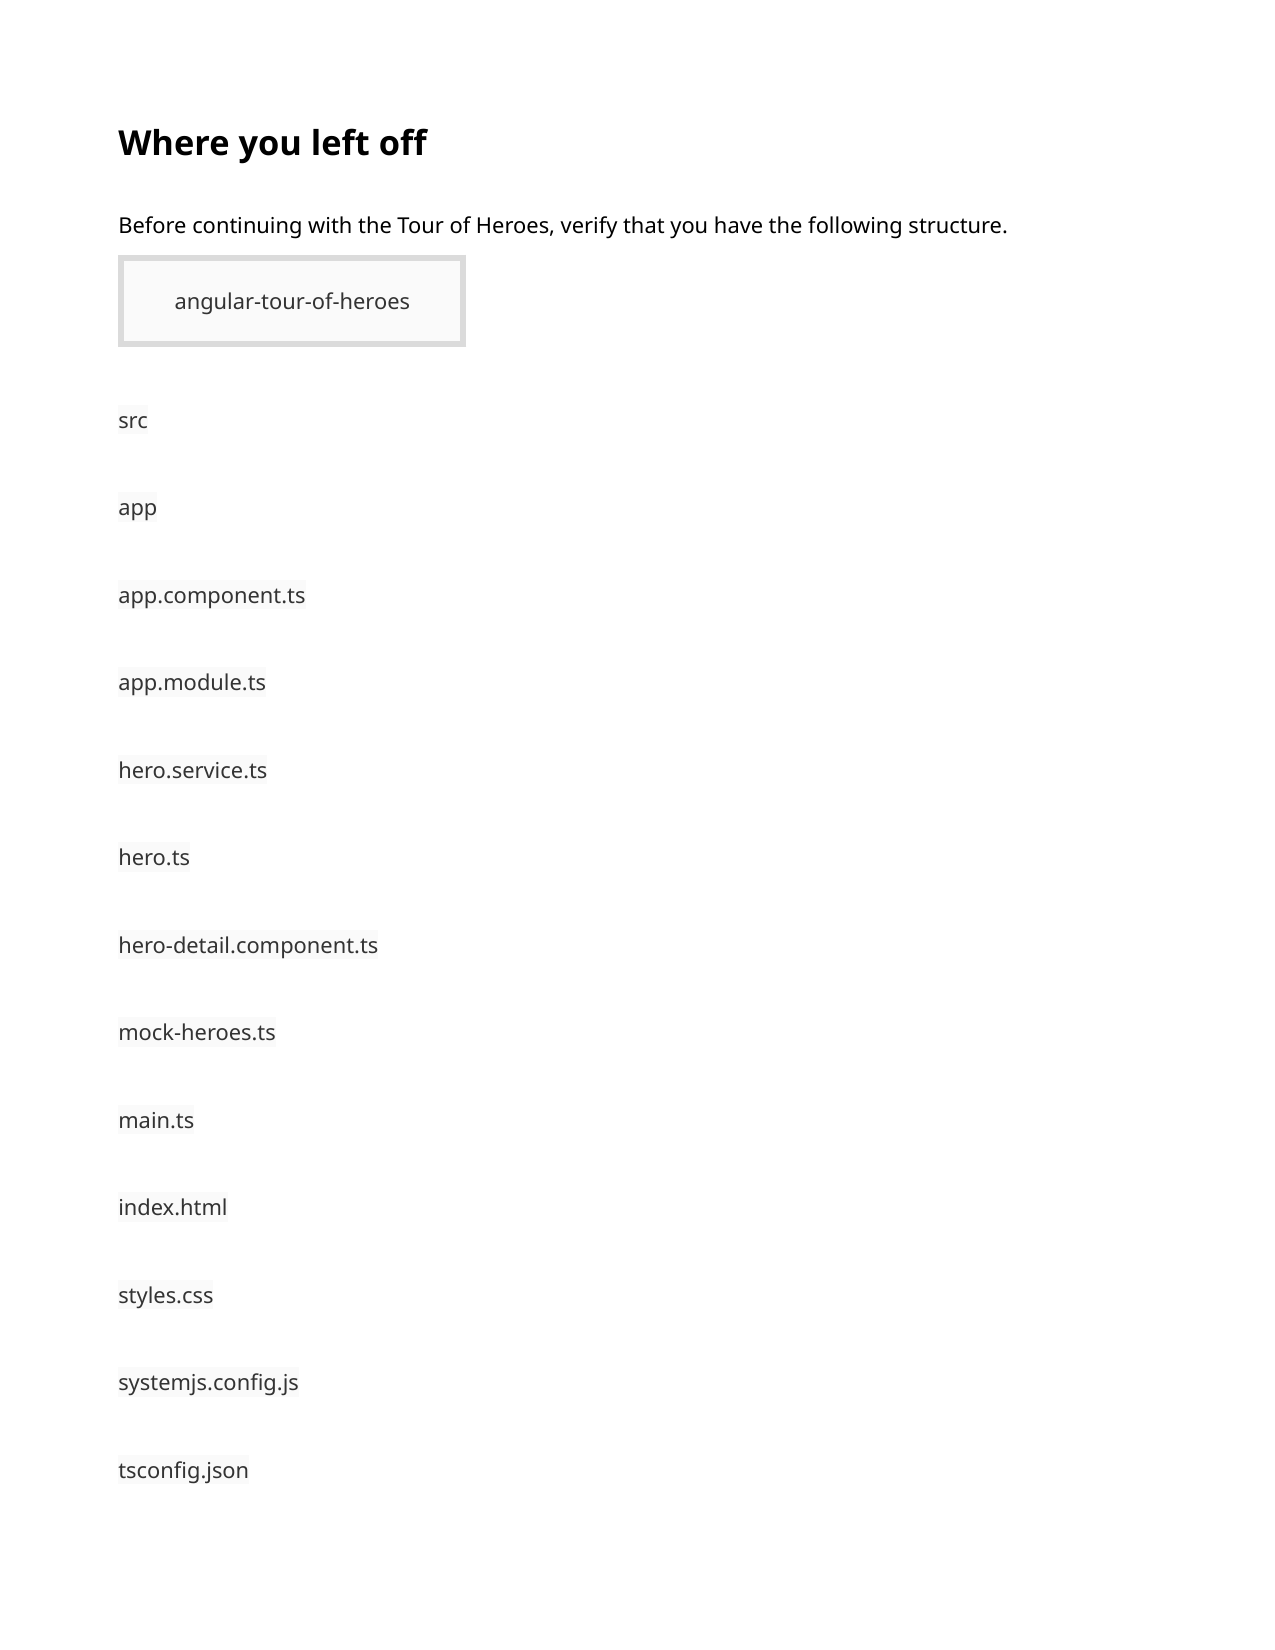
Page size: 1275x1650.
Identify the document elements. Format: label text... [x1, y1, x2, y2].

text index.html [118, 1172, 1157, 1222]
text Before continuing with the Tour of Heroes, verify that you have the following structure. [118, 202, 1157, 240]
subtitle Where you left off [118, 118, 1157, 165]
text styles.css [118, 1259, 1157, 1309]
text app.component.ts [118, 559, 1157, 609]
text tsconfig.json [118, 1434, 1157, 1484]
text systemjs.config.js [118, 1347, 1157, 1397]
text src [118, 384, 1157, 434]
text app [118, 472, 1157, 522]
text angular-tour-of-heroes [124, 261, 460, 341]
text hero-detail.component.ts [118, 909, 1157, 959]
text main.ts [118, 1084, 1157, 1134]
text app.module.ts [118, 647, 1157, 697]
text hero.service.ts [118, 734, 1157, 784]
text [466, 254, 1157, 347]
text hero.ts [118, 822, 1157, 872]
text mock-heroes.ts [118, 997, 1157, 1047]
